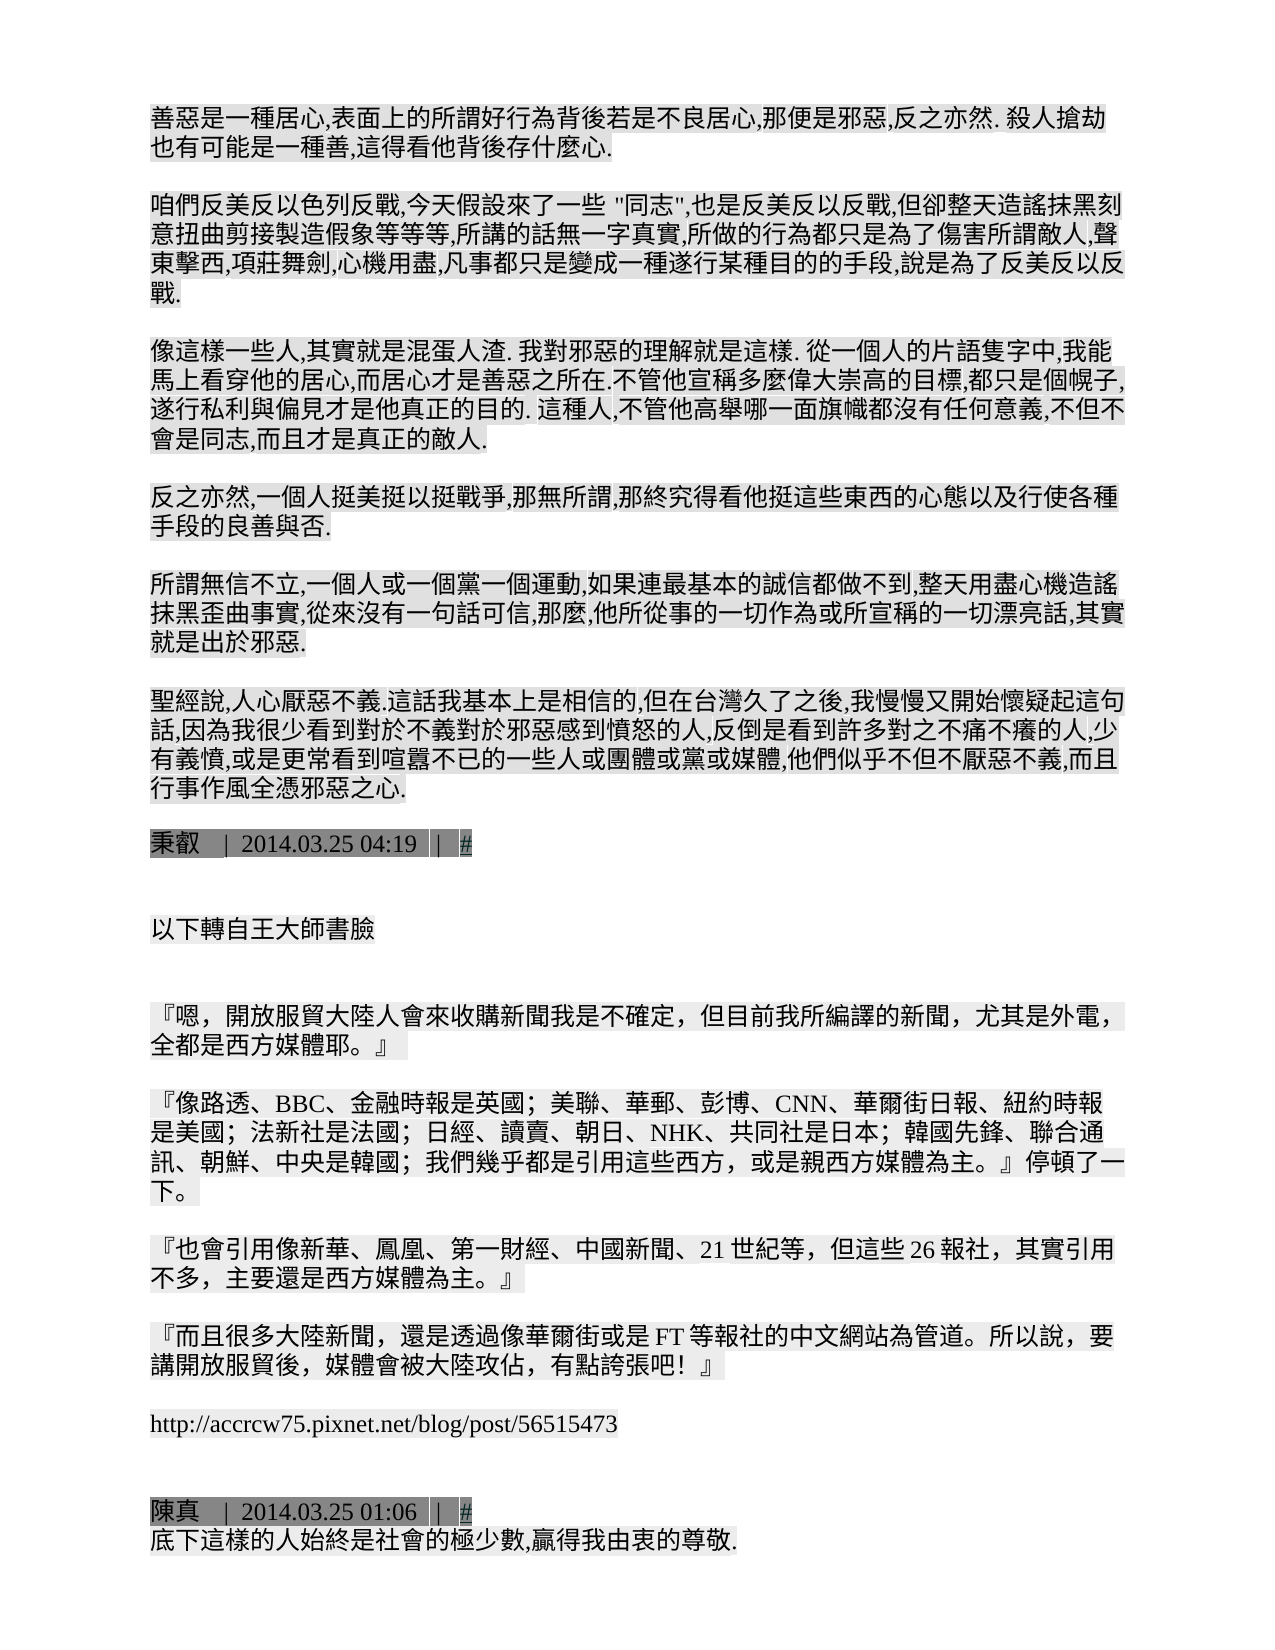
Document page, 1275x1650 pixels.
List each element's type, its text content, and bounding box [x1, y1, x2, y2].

text 秉叡 | 2014.03.25 04:19 | # [150, 829, 1125, 858]
text 以下轉自王大師書臉 『嗯，開放服貿大陸人會來收購新聞我是不確定，但目前我所編譯的新聞，尤其是外電，全都是西方媒體耶。』 『像路透、BBC、金融時報是英國；美聯、華郵、彭博、CNN、華爾街日報、紐約時報是美國；法新社是法國；日經、讀賣、朝日、NHK、共同社是日本；韓國先鋒、聯合通訊、朝鮮、中央是韓國；我們幾乎都是引用這些西方，或是親西方媒體為主。』停頓了一下。 『也會引用像新華、鳳凰、第一財經、中國新聞、21世紀等，但這些26報社，其實引用不多，主要還是西方媒體為主。』 『而且很多大陸新聞，還是透過像華爾街或是FT等報社的中文網站為管道。所以說，要講開放服貿後，媒體會被大陸攻佔，有點誇張吧！』 http://accrcw75.pixnet.net/blog/post/56515473 [150, 858, 1125, 1438]
text 底下這樣的人始終是社會的極少數,贏得我由衷的尊敬. [150, 1526, 1125, 1556]
text 陳真 | 2014.03.25 01:06 | # [150, 1497, 1125, 1526]
text 善惡是一種居心,表面上的所謂好行為背後若是不良居心,那便是邪惡,反之亦然. 殺人搶劫也有可能是一種善,這得看他背後存什麼心. 咱們反美反以色列反戰,今天假設來了一些 "同志",也是反美反以反戰,但卻整天造謠抹黑刻意扭曲剪接製造假象等等等,所講的話無一字真實,所做的行為都只是為了傷害所謂敵人,聲東擊西,項莊舞劍,心機用盡,凡事都只是變成一種遂行某種目的的手段,說是為了反美反以反戰. 像這樣一些人,其實就是混蛋人渣. 我對邪惡的理解就是這樣. 從一個人的片語隻字中,我能馬上看穿他的居心,而居心才是善惡之所在.不管他宣稱多麼偉大崇高的目標,都只是個幌子,遂行私利與偏見才是他真正的目的. 這種人,不管他高舉哪一面旗幟都沒有任何意義,不但不會是同志,而且才是真正的敵人. 反之亦然,一個人挺美挺以挺戰爭,那無所謂,那終究得看他挺這些東西的心態以及行使各種手段的良善與否. 所謂無信不立,一個人或一個黨一個運動,如果連最基本的誠信都做不到,整天用盡心機造謠抹黑歪曲事實,從來沒有一句話可信,那麼,他所從事的一切作為或所宣稱的一切漂亮話,其實就是出於邪惡. 聖經說,人心厭惡不義.這話我基本上是相信的,但在台灣久了之後,我慢慢又開始懷疑起這句話,因為我很少看到對於不義對於邪惡感到憤怒的人,反倒是看到許多對之不痛不癢的人,少有義憤,或是更常看到喧囂不已的一些人或團體或黨或媒體,他們似乎不但不厭惡不義,而且行事作風全憑邪惡之心. [150, 75, 1125, 804]
